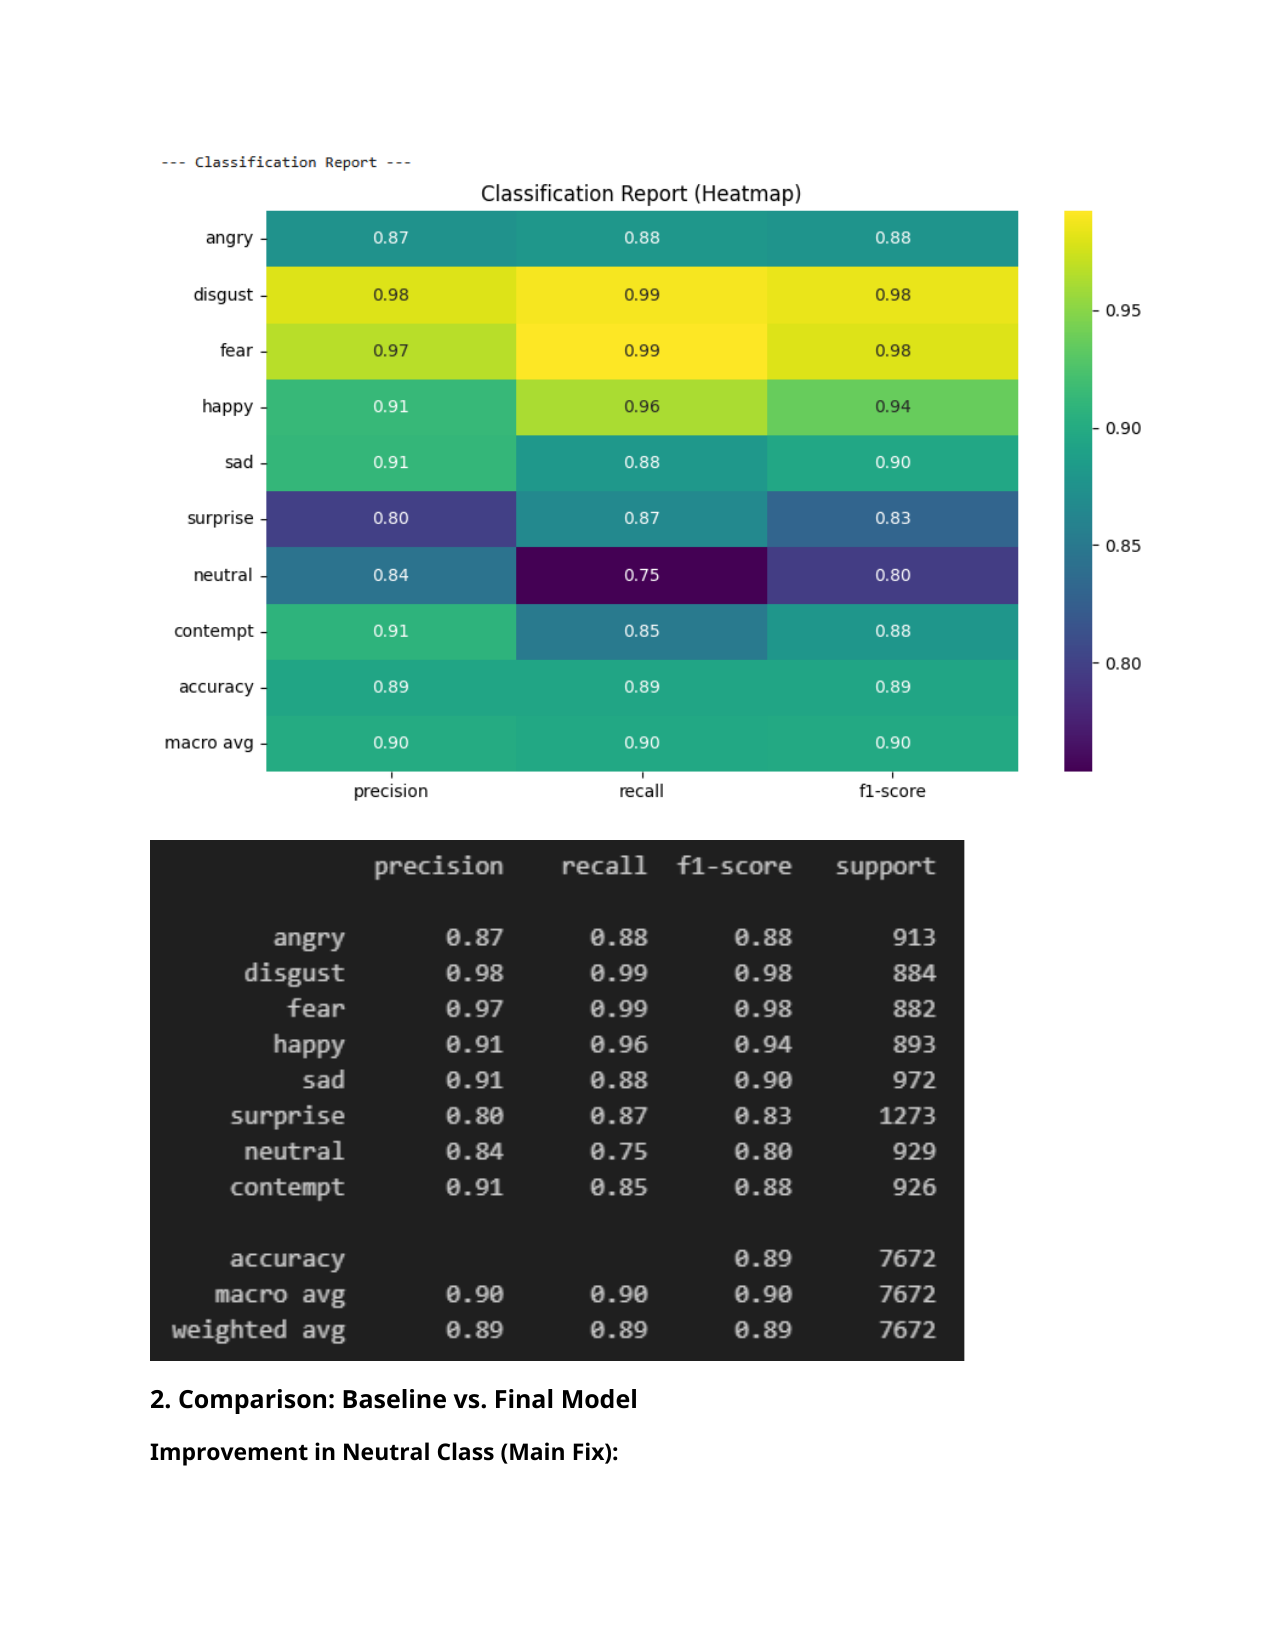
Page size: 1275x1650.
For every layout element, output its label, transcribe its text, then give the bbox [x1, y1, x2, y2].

text 2. Comparison: Baseline vs. Final Model [150, 1381, 1125, 1415]
text Improvement in Neutral Class (Main Fix): [150, 1436, 1125, 1467]
